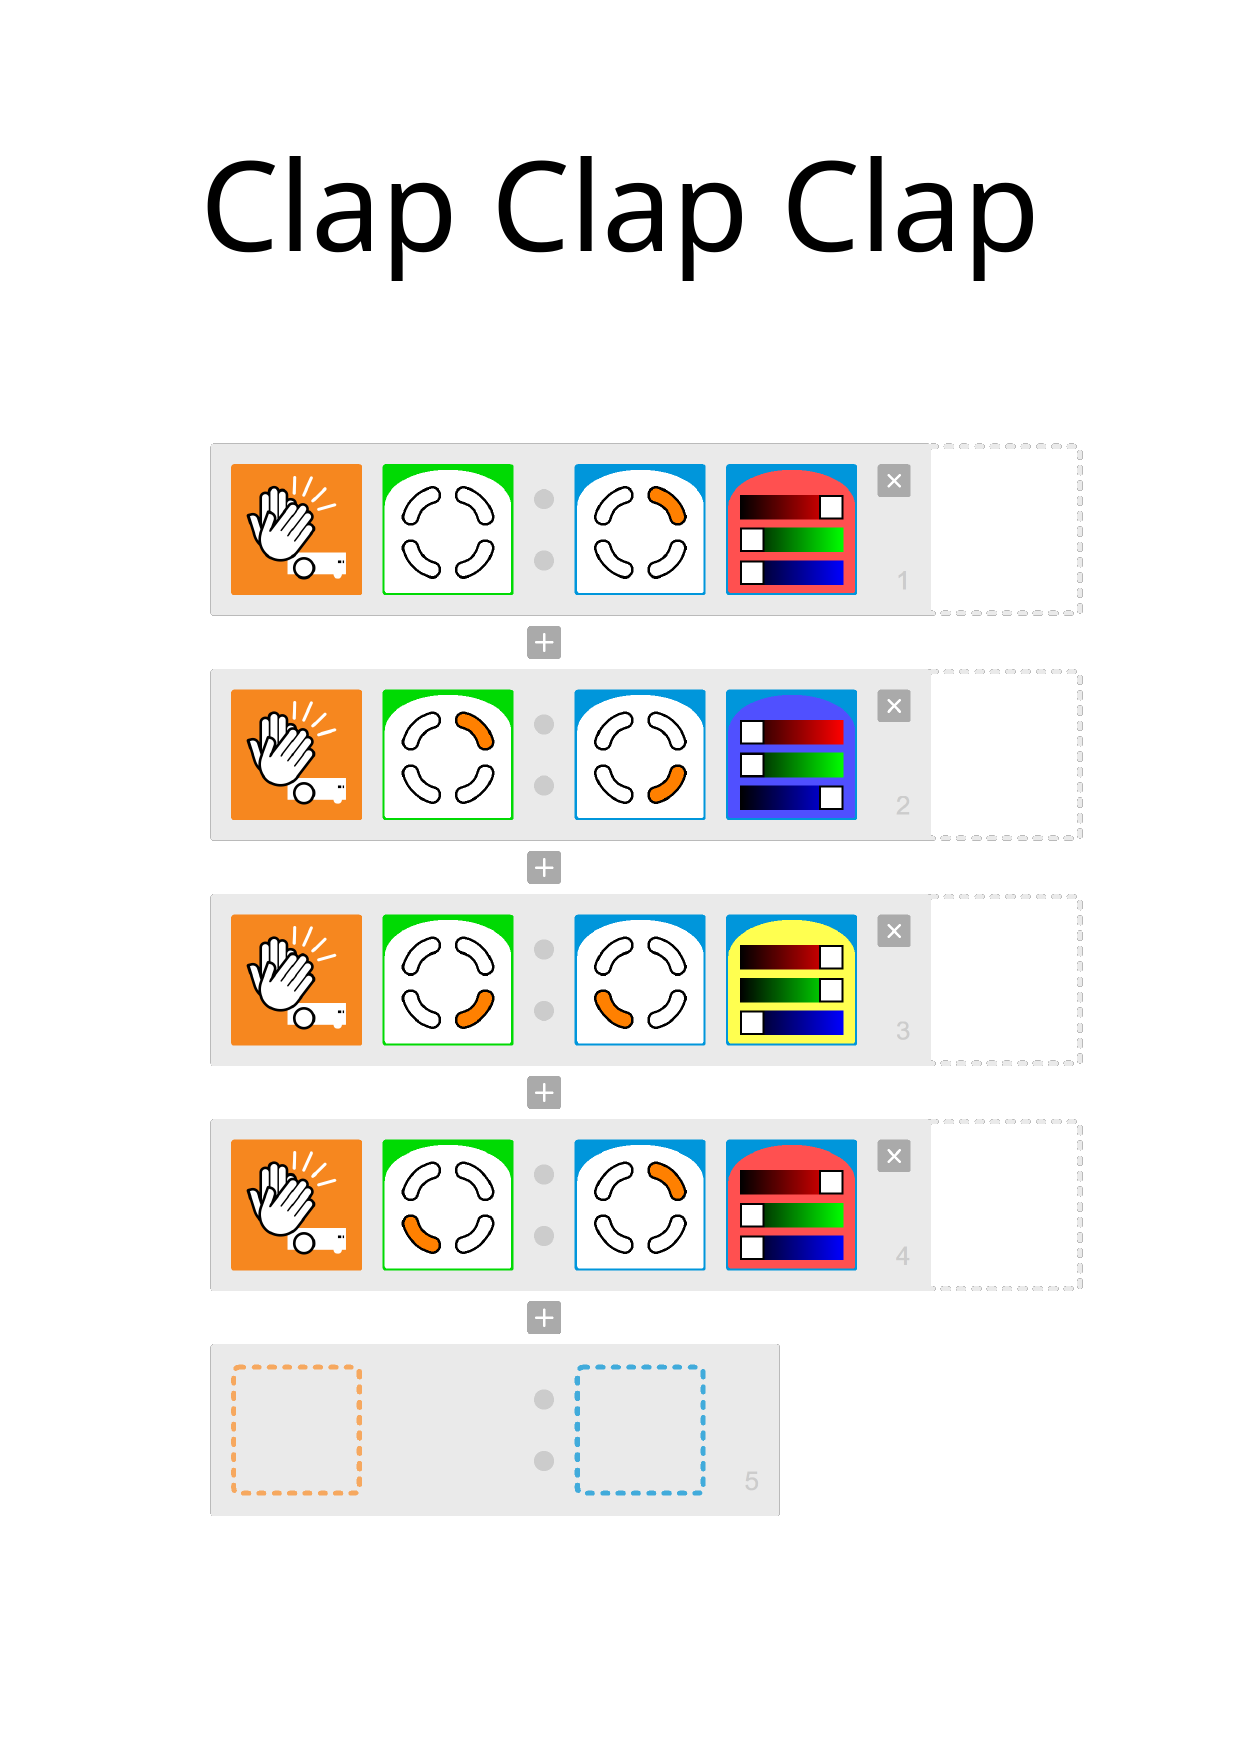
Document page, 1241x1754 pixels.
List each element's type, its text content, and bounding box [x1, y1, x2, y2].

picture [118, 423, 1123, 1617]
text Clap Clap Clap [118, 118, 1122, 288]
